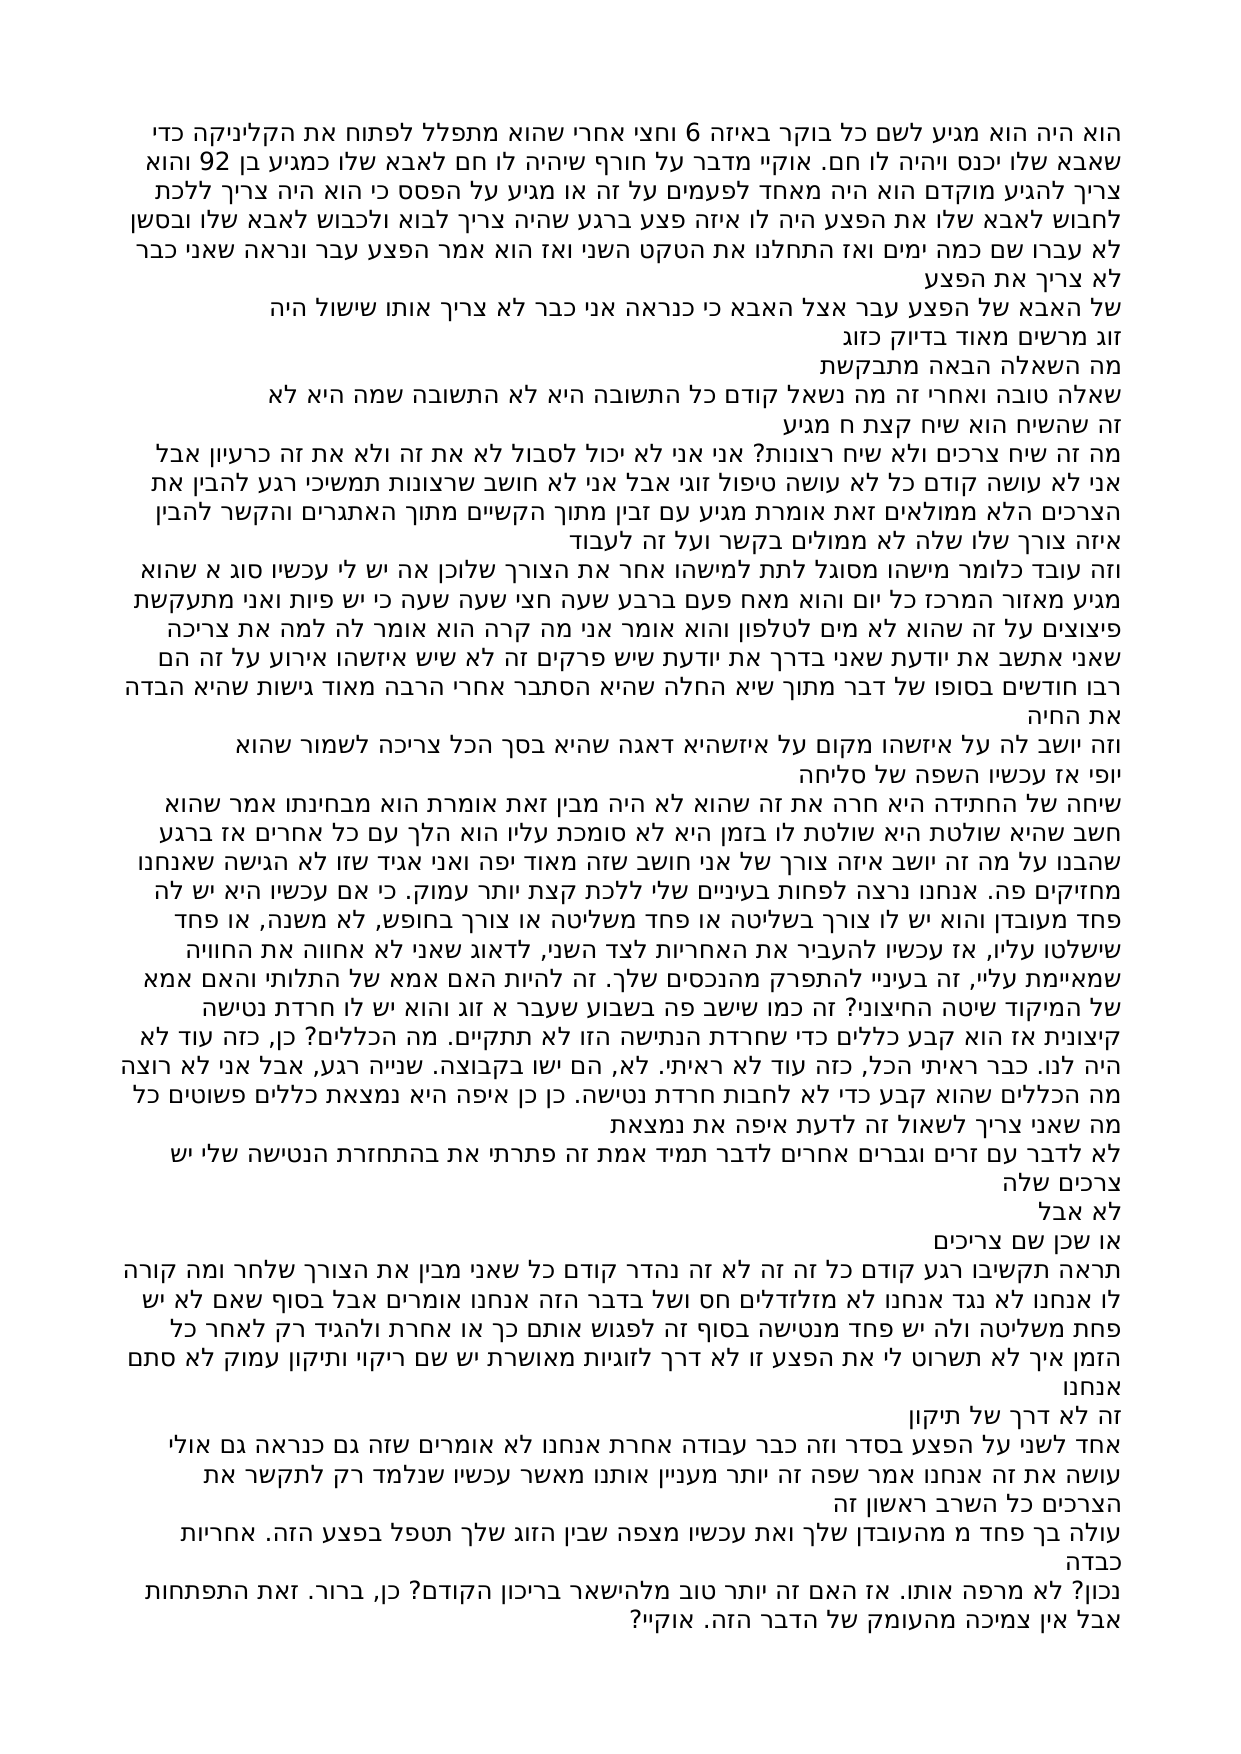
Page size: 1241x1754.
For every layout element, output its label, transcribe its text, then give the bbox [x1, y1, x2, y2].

text שיחה של החתידה היא חרה את זה שהוא לא היה מבין זאת אומרת הוא מבחינתו אמר שהוא חשב שהיא שולטת היא שולטת לו בזמן היא לא סומכת עליו הוא הלך עם כל אחרים אז ברגע שהבנו על מה זה יושב איזה צורך של אני חושב שזה מאוד יפה ואני אגיד שזו לא הגישה שאנחנו מחזיקים פה. אנחנו נרצה לפחות בעיניים שלי ללכת קצת יותר עמוק. כי אם עכשיו היא יש לה פחד מעובדן והוא יש לו צורך בשליטה או פחד משליטה או צורך בחופש, לא משנה, או פחד שישלטו עליו, אז עכשיו להעביר את האחריות לצד השני, לדאוג שאני לא אחווה את החוויה שמאיימת עליי, זה בעיניי להתפרק מהנכסים שלך. זה להיות האם אמא של התלותי והאם אמא של המיקוד שיטה החיצוני? זה כמו שישב פה בשבוע שעבר א זוג והוא יש לו חרדת נטישה קיצונית אז הוא קבע כללים כדי שחרדת הנתישה הזו לא תתקיים. מה הכללים? כן, כזה עוד לא היה לנו. כבר ראיתי הכל, כזה עוד לא ראיתי. לא, הם ישו בקבוצה. שנייה רגע, אבל אני לא רוצה מה הכללים שהוא קבע כדי לא לחבות חרדת נטישה. כן כן איפה היא נמצאת כללים פשוטים כל מה שאני צריך לשאול זה לדעת איפה את נמצאת [118, 789, 1122, 1139]
text וזה עובד כלומר מישהו מסוגל לתת למישהו אחר את הצורך שלוכן אה יש לי עכשיו סוג א שהוא מגיע מאזור המרכז כל יום והוא מאח פעם ברבע שעה חצי שעה שעה כי יש פיות ואני מתעקשת פיצוצים על זה שהוא לא מים לטלפון והוא אומר אני מה קרה הוא אומר לה למה את צריכה שאני אתשב את יודעת שאני בדרך את יודעת שיש פרקים זה לא שיש איזשהו אירוע על זה הם רבו חודשים בסופו של דבר מתוך שיא החלה שהיא הסתבר אחרי הרבה מאוד גישות שהיא הבדה את החיה [118, 556, 1122, 731]
text שאלה טובה ואחרי זה מה נשאל קודם כל התשובה היא לא התשובה שמה היא לא [118, 381, 1122, 410]
text מה השאלה הבאה מתבקשת [118, 351, 1122, 381]
text מה זה שיח צרכים ולא שיח רצונות? אני אני לא יכול לסבול לא את זה ולא את זה כרעיון אבל אני לא עושה קודם כל לא עושה טיפול זוגי אבל אני לא חושב שרצונות תמשיכי רגע להבין את הצרכים הלא ממולאים זאת אומרת מגיע עם זבין מתוך הקשיים מתוך האתגרים והקשר להבין איזה צורך שלו שלה לא ממולים בקשר ועל זה לעבוד [118, 439, 1122, 556]
text או שכן שם צריכים [118, 1226, 1122, 1256]
text תראה תקשיבו רגע קודם כל זה זה לא זה נהדר קודם כל שאני מבין את הצורך שלחר ומה קורה לו אנחנו לא נגד אנחנו לא מזלזדלים חס ושל בדבר הזה אנחנו אומרים אבל בסוף שאם לא יש פחת משליטה ולה יש פחד מנטישה בסוף זה לפגוש אותם כך או אחרת ולהגיד רק לאחר כל הזמן איך לא תשרוט לי את הפצע זו לא דרך לזוגיות מאושרת יש שם ריקוי ותיקון עמוק לא סתם אנחנו [118, 1256, 1122, 1401]
text נכון? לא מרפה אותו. אז האם זה יותר טוב מלהישאר בריכון הקודם? כן, ברור. זאת התפתחות אבל אין צמיכה מהעומק של הדבר הזה. אוקיי? [118, 1576, 1122, 1635]
text זה שהשיח הוא שיח קצת ח מגיע [118, 410, 1122, 439]
text עולה בך פחד מ מהעובדן שלך ואת עכשיו מצפה שבין הזוג שלך תטפל בפצע הזה. אחריות כבדה [118, 1518, 1122, 1576]
text וזה יושב לה על איזשהו מקום על איזשהיא דאגה שהיא בסך הכל צריכה לשמור שהוא [118, 731, 1122, 760]
text של האבא של הפצע עבר אצל האבא כי כנראה אני כבר לא צריך אותו שישול היה [118, 293, 1122, 322]
text הוא היה הוא מגיע לשם כל בוקר באיזה 6 וחצי אחרי שהוא מתפלל לפתוח את הקליניקה כדי שאבא שלו יכנס ויהיה לו חם. אוקיי מדבר על חורף שיהיה לו חם לאבא שלו כמגיע בן 92 והוא צריך להגיע מוקדם הוא היה מאחד לפעמים על זה או מגיע על הפסס כי הוא היה צריך ללכת לחבוש לאבא שלו את הפצע היה לו איזה פצע ברגע שהיה צריך לבוא ולכבוש לאבא שלו ובסשן לא עברו שם כמה ימים ואז התחלנו את הטקט השני ואז הוא אמר הפצע עבר ונראה שאני כבר לא צריך את הפצע [118, 118, 1122, 293]
text לא לדבר עם זרים וגברים אחרים לדבר תמיד אמת זה פתרתי את בהתחזרת הנטישה שלי יש צרכים שלה [118, 1139, 1122, 1197]
text אחד לשני על הפצע בסדר וזה כבר עבודה אחרת אנחנו לא אומרים שזה גם כנראה גם אולי עושה את זה אנחנו אמר שפה זה יותר מעניין אותנו מאשר עכשיו שנלמד רק לתקשר את הצרכים כל השרב ראשון זה [118, 1431, 1122, 1518]
text יופי אז עכשיו השפה של סליחה [118, 760, 1122, 789]
text זה לא דרך של תיקון [118, 1401, 1122, 1431]
text זוג מרשים מאוד בדיוק כזוג [118, 322, 1122, 351]
text לא אבל [118, 1197, 1122, 1226]
